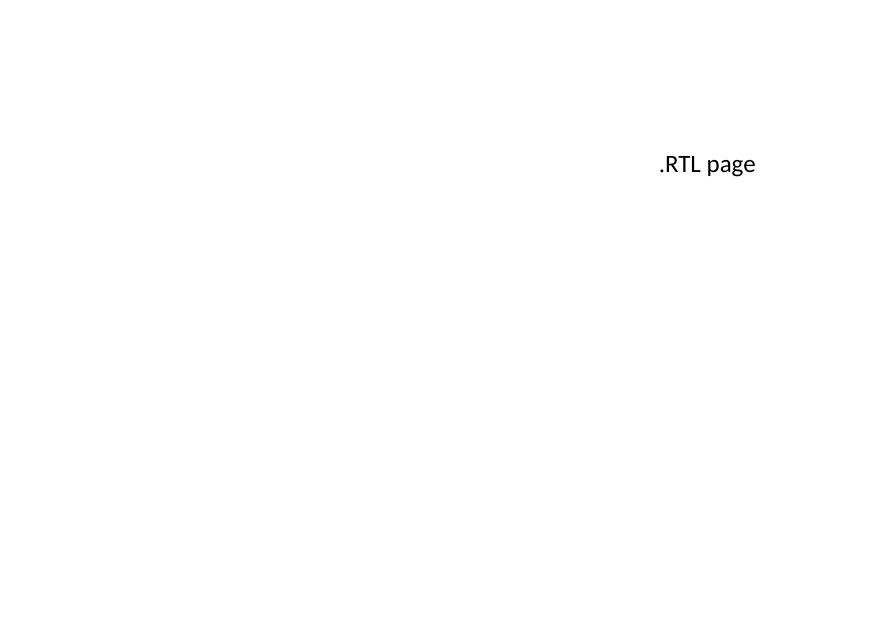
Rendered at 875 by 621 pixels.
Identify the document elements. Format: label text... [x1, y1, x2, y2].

text RTL page. [118, 149, 756, 179]
